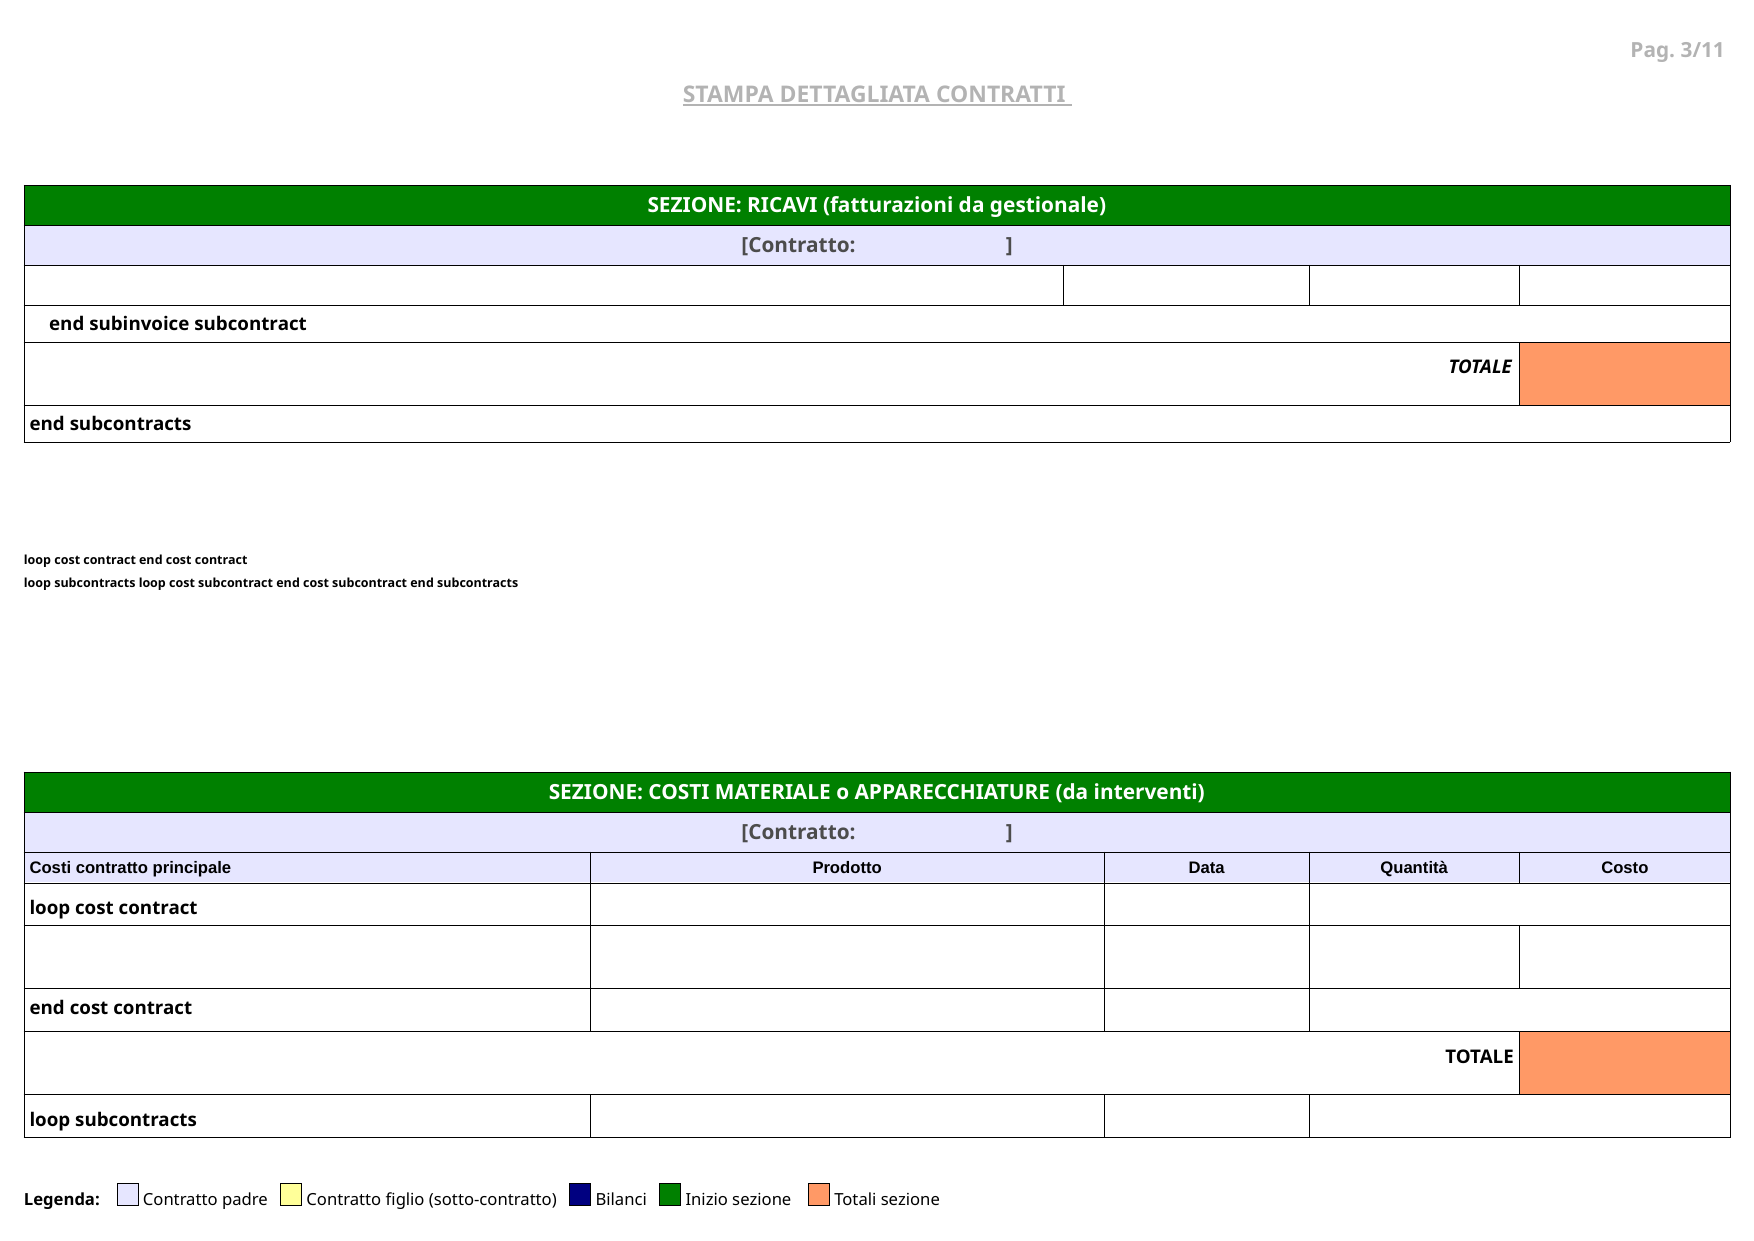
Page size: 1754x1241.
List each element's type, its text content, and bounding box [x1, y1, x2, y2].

table_cell <cost.name> [25, 926, 590, 988]
table_cell SEZIONE: COSTI MATERIALE o APPARECCHIATURE (da interventi) [25, 773, 1730, 812]
table_cell Prodotto [591, 853, 1104, 882]
table_cell end cost contract [25, 989, 590, 1031]
table_cell TOTALE [25, 343, 1519, 405]
table_cell [Contratto: <contract.name>] [25, 226, 1730, 265]
table_cell [Contratto: <contract.name>] [25, 813, 1730, 852]
table_cell <formatLang(get_totals('invoice'))> [1520, 343, 1730, 405]
text </if> [24, 448, 1730, 476]
table_cell [1310, 989, 1730, 1031]
table_cell TOTALE [25, 1032, 1519, 1094]
table_header [24, 139, 1730, 185]
table_cell <formatLang(cost.amount)> [1520, 926, 1730, 988]
table_cell <formatLang(subinvoice.unit_amount)> [1310, 266, 1519, 305]
table_cell loop subcontracts [25, 1095, 590, 1137]
table_cell [1310, 1095, 1730, 1137]
text loop cost contract end cost contract [24, 551, 1730, 568]
table_cell SEZIONE: RICAVI (fatturazioni da gestionale) [25, 186, 1730, 225]
table_cell <formatLang(subinvoice.amount)> [1520, 266, 1730, 305]
table_cell Data [1105, 853, 1309, 882]
table_cell <cost.product_id.name if cost.product_id else "???"> [591, 926, 1104, 988]
table_cell <formatLang(subinvoice.date, date=True)> [1064, 266, 1309, 305]
table_cell [1105, 989, 1309, 1031]
table_cell Costo [1520, 853, 1730, 882]
table_cell end subinvoice subcontract [25, 306, 1730, 342]
table_cell <format_data_italian(cost.date)> [1105, 926, 1309, 988]
table_cell end subcontracts [25, 406, 1730, 442]
table_cell <formatLang(get_totals('cost'))> [1520, 1032, 1730, 1094]
table_cell loop cost contract [25, 884, 590, 925]
text loop subcontracts loop cost subcontract end cost subcontract end subcontracts [24, 574, 1730, 591]
table_cell [1310, 884, 1730, 925]
table_cell [591, 989, 1104, 1031]
table_cell <formatLang(cost.unit_amount)> [1310, 926, 1519, 988]
table_cell [591, 1095, 1104, 1137]
text <if test="not test_part('cost', data)"> [24, 517, 1730, 545]
text </if> [24, 597, 1730, 626]
table_cell Costi contratto principale [25, 853, 590, 882]
table_cell Quantità [1310, 853, 1519, 882]
table_cell [591, 884, 1104, 925]
text <if test="test_part('cost', data)"> [24, 666, 1730, 694]
table_cell [1105, 884, 1309, 925]
table_cell [1105, 1095, 1309, 1137]
table_header [24, 729, 1730, 772]
table_cell <subinvoice.name> [25, 266, 1063, 305]
